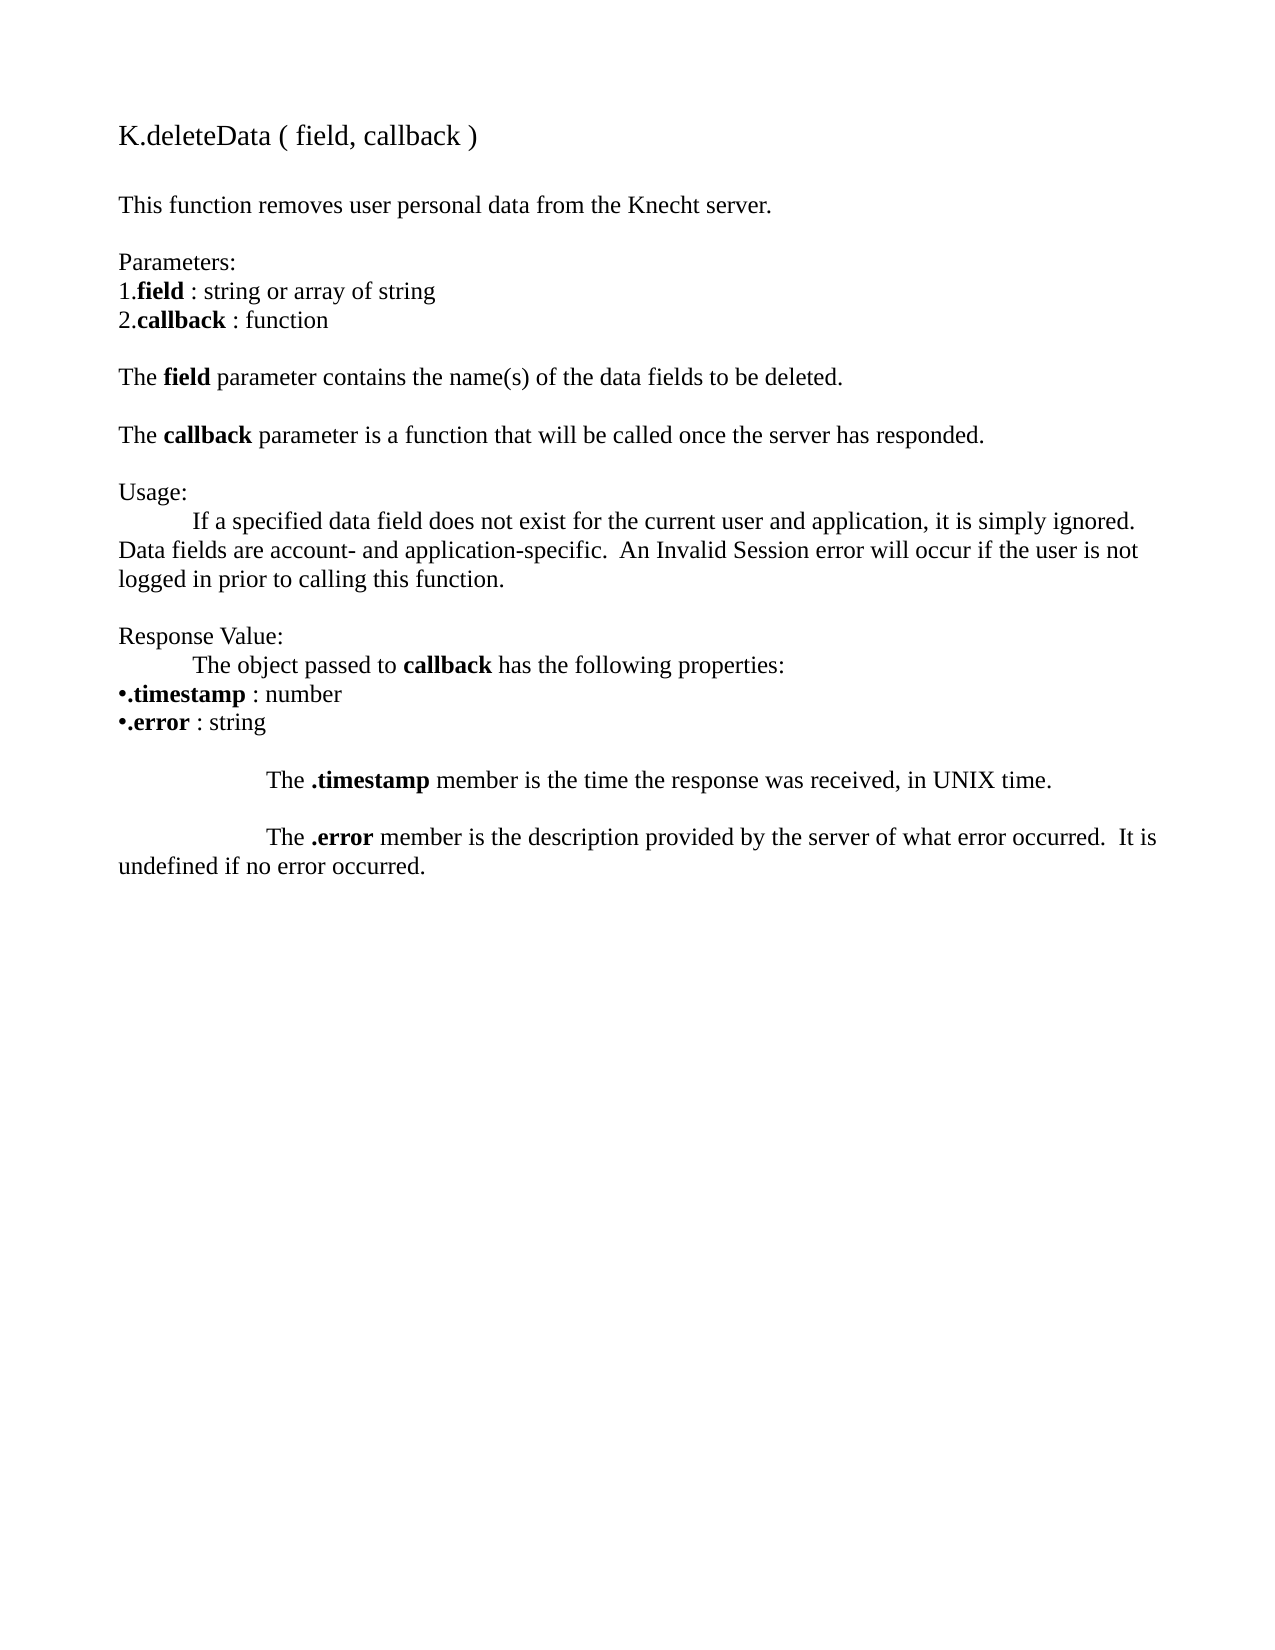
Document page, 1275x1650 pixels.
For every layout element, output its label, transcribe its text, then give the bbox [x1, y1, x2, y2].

text The .timestamp member is the time the response was received, in UNIX time. [118, 765, 1157, 794]
text Parameters: [118, 247, 1157, 276]
text The .error member is the description provided by the server of what error occurred. It is undefined if no error occurred. [118, 822, 1157, 880]
list .timestamp : number [118, 679, 1157, 707]
text This function removes user personal data from the Knecht server. [118, 190, 1157, 219]
list callback : function [118, 305, 1157, 334]
text If a specified data field does not exist for the current user and application, it is simply ignored. Data fields are account- and application-specific. An Invalid Session error will occur if the user is not logged in prior to calling this function. [118, 506, 1157, 592]
text Response Value: [118, 621, 1157, 650]
text K.deleteData ( field, callback ) [118, 118, 1157, 152]
text The field parameter contains the name(s) of the data fields to be deleted. [118, 362, 1157, 391]
list .error : string [118, 707, 1157, 736]
list field : string or array of string [118, 276, 1157, 305]
text The callback parameter is a function that will be called once the server has responded. [118, 420, 1157, 449]
text The object passed to callback has the following properties: [118, 650, 1157, 679]
text Usage: [118, 477, 1157, 506]
